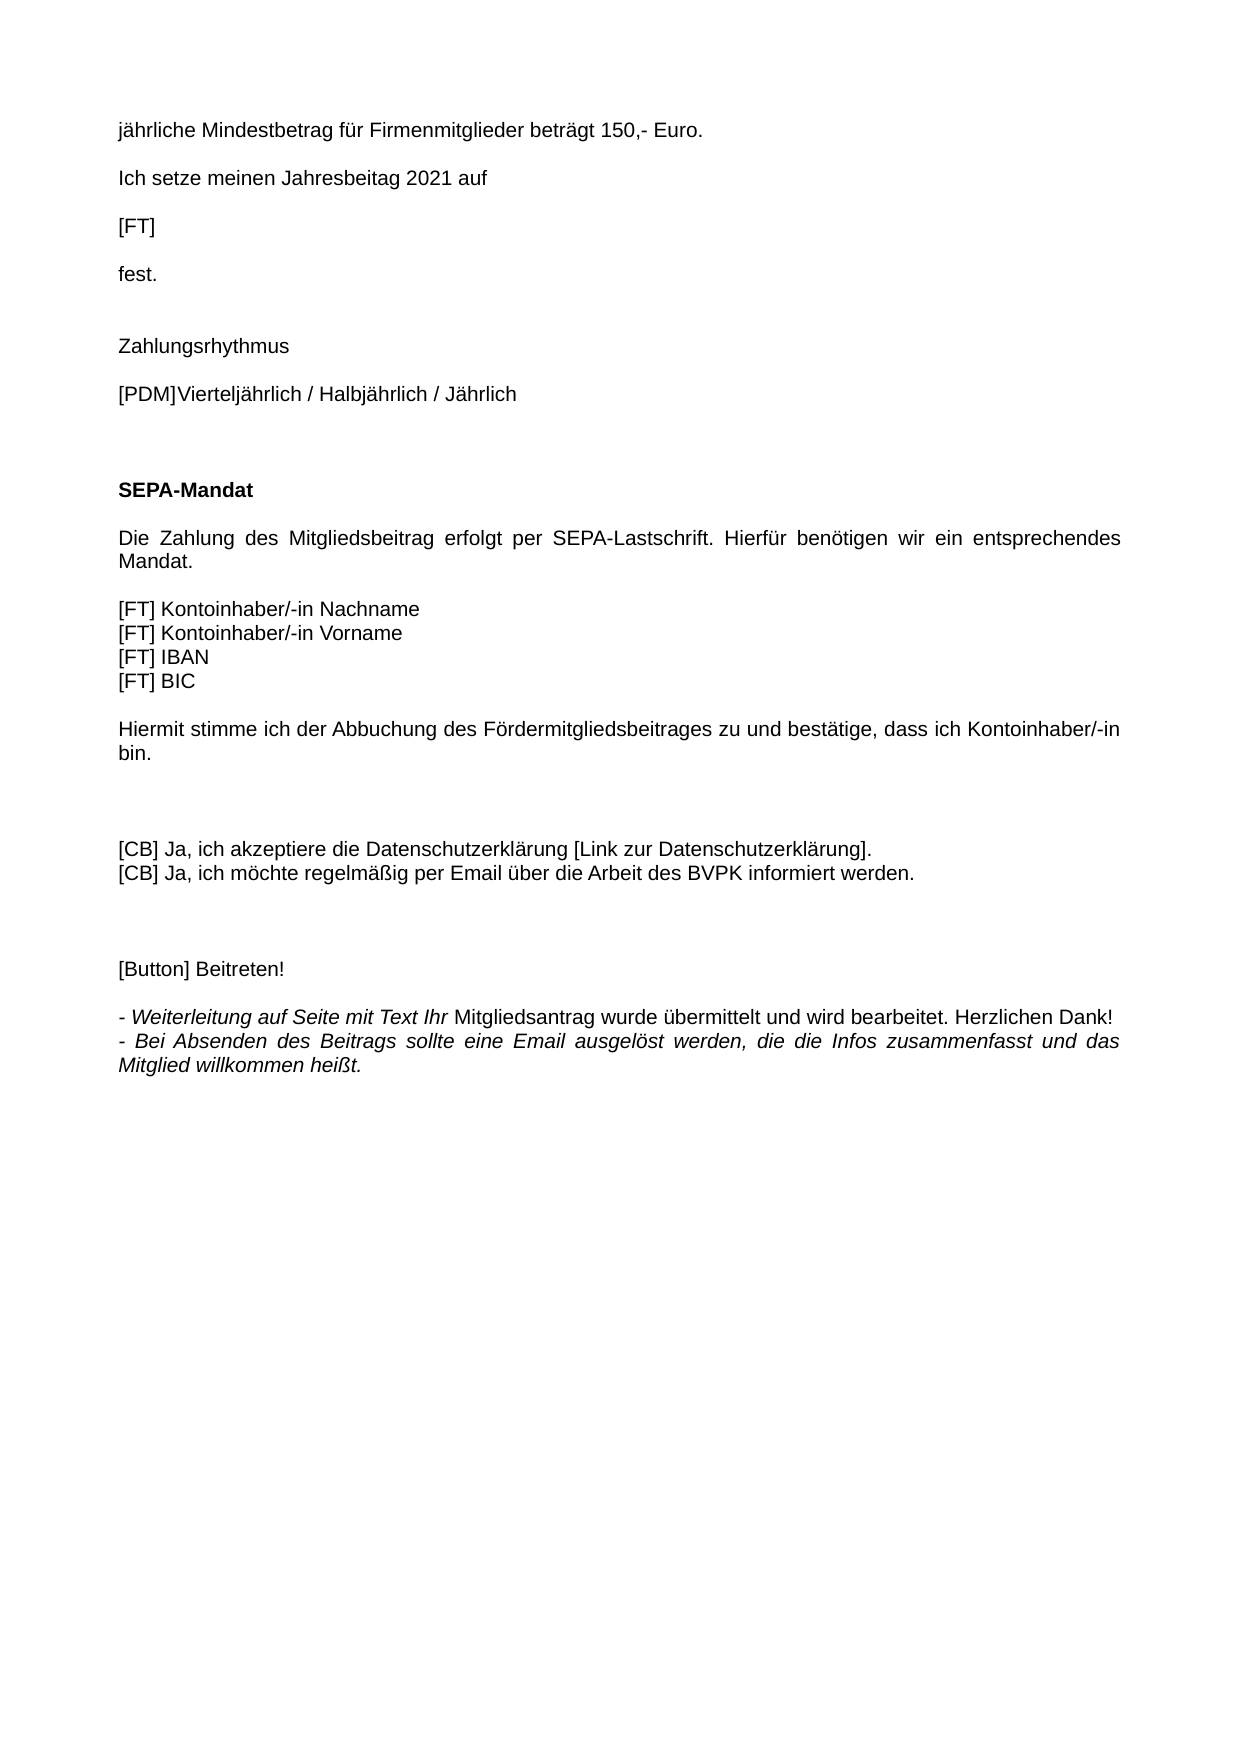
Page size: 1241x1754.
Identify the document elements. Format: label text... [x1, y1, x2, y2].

text fest. [118, 262, 1122, 286]
text [PDM] Vierteljährlich / Halbjährlich / Jährlich [118, 382, 1122, 406]
text [FT] [118, 214, 1122, 238]
text [FT] BIC [118, 669, 1122, 693]
text - Bei Absenden des Beitrags sollte eine Email ausgelöst werden, die die Infos zusammenfasst und das Mitglied willkommen heißt. [118, 1028, 1122, 1076]
text SEPA-Mandat [118, 477, 1122, 501]
text Ich setze meinen Jahresbeitag 2021 auf [118, 166, 1122, 190]
text Die Zahlung des Mitgliedsbeitrag erfolgt per SEPA-Lastschrift. Hierfür benötigen wir ein entsprechendes Mandat. [118, 525, 1122, 573]
text [FT] IBAN [118, 645, 1122, 669]
text - Weiterleitung auf Seite mit Text Ihr Mitgliedsantrag wurde übermittelt und wird bearbeitet. Herzlichen Dank! [118, 1004, 1122, 1028]
text Hiermit stimme ich der Abbuchung des Fördermitgliedsbeitrages zu und bestätige, dass ich Kontoinhaber/-in bin. [118, 717, 1122, 765]
text [FT] Kontoinhaber/-in Vorname [118, 621, 1122, 645]
text [CB] Ja, ich akzeptiere die Datenschutzerklärung [Link zur Datenschutzerklärung]. [118, 837, 1122, 861]
text [Button] Beitreten! [118, 957, 1122, 981]
text [FT] Kontoinhaber/-in Nachname [118, 597, 1122, 621]
text jährliche Mindestbetrag für Firmenmitglieder beträgt 150,- Euro. [118, 118, 1122, 142]
text Zahlungsrhythmus [118, 334, 1122, 358]
text [CB] Ja, ich möchte regelmäßig per Email über die Arbeit des BVPK informiert werden. [118, 861, 1122, 885]
